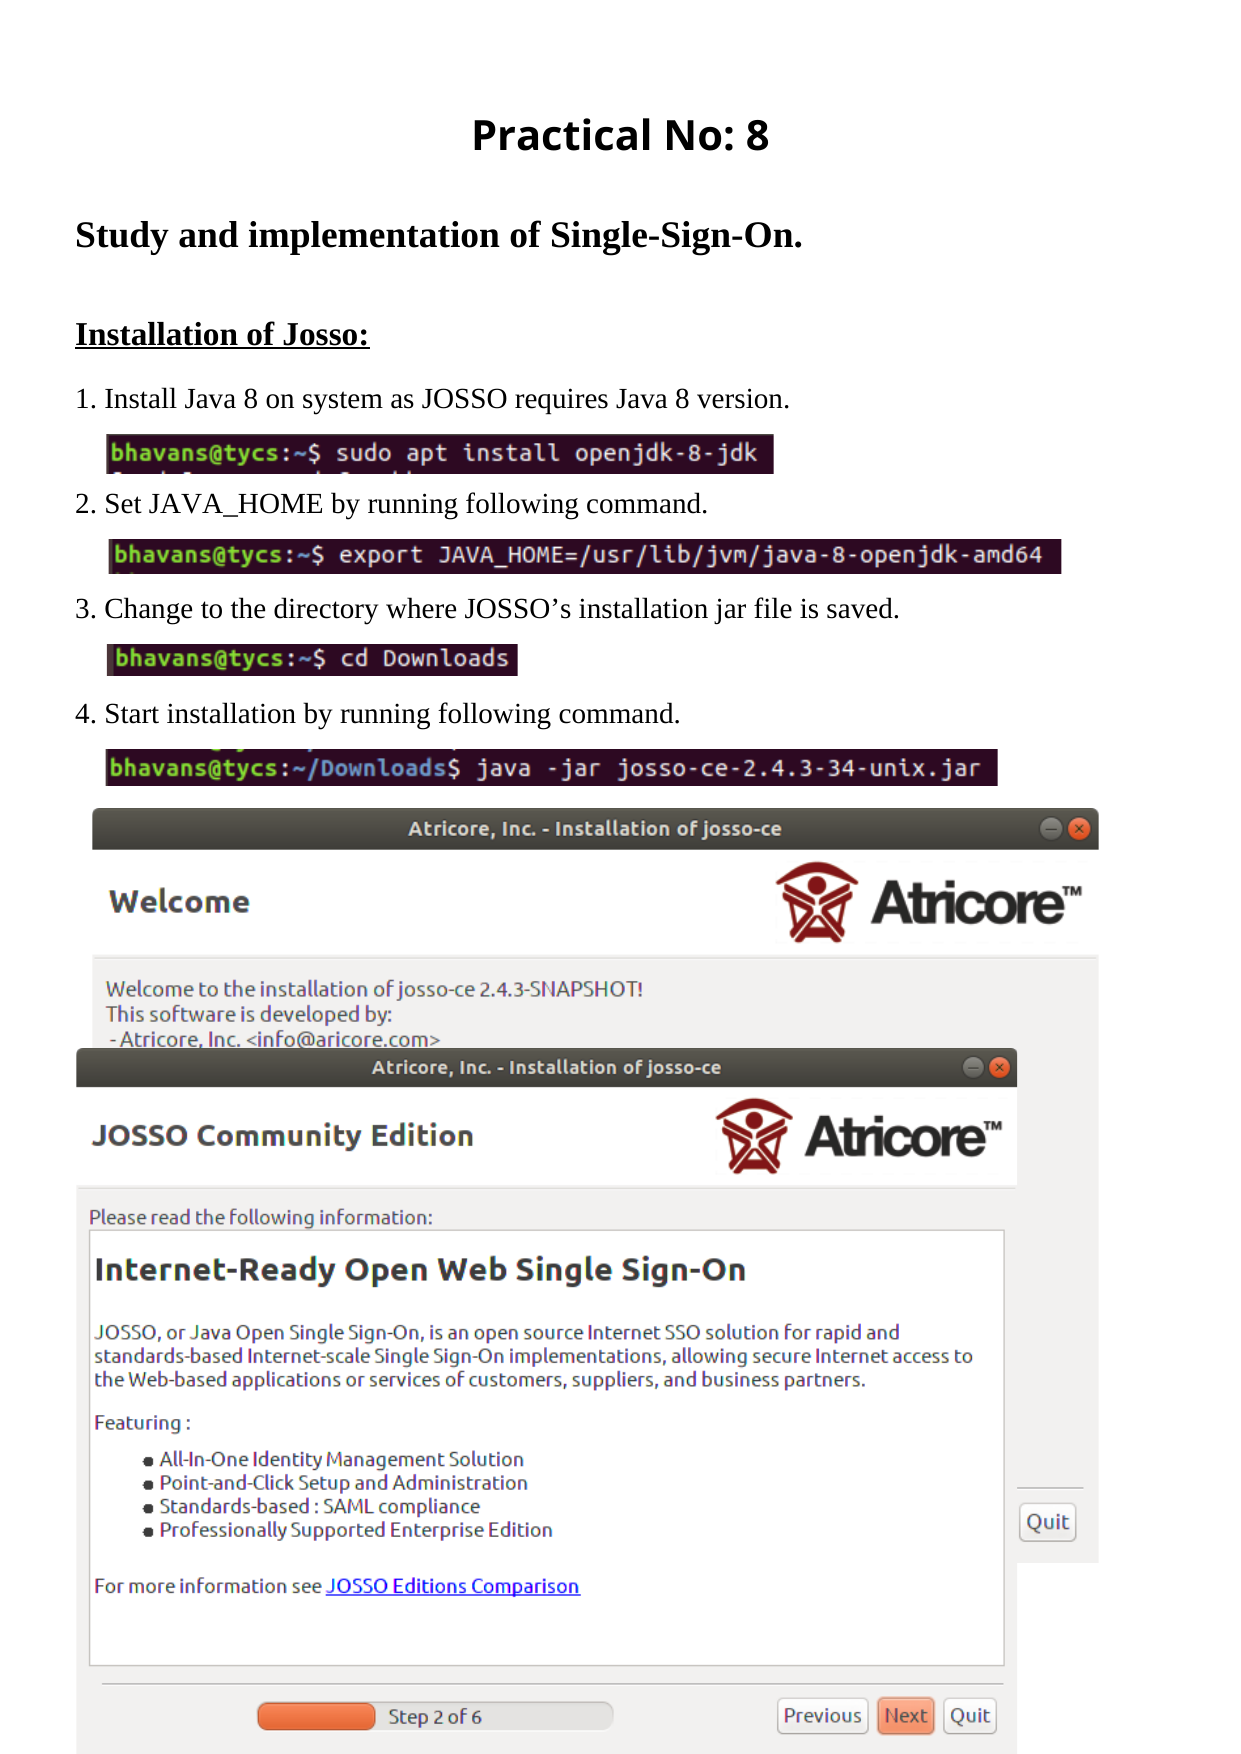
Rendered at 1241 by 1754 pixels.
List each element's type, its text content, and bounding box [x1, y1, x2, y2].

text Installation of Josso: [75, 314, 1165, 352]
text 3. Change to the directory where JOSSO’s installation jar file is saved. [75, 592, 1165, 625]
list Practical No: 8 [75, 106, 1165, 163]
text 2. Set JAVA_HOME by running following command. [75, 487, 1165, 520]
text Study and implementation of Single-Sign-On. [75, 213, 1165, 256]
text 4. Start installation by running following command. [75, 697, 1165, 730]
text 1. Install Java 8 on system as JOSSO requires Java 8 version. [75, 382, 1165, 415]
